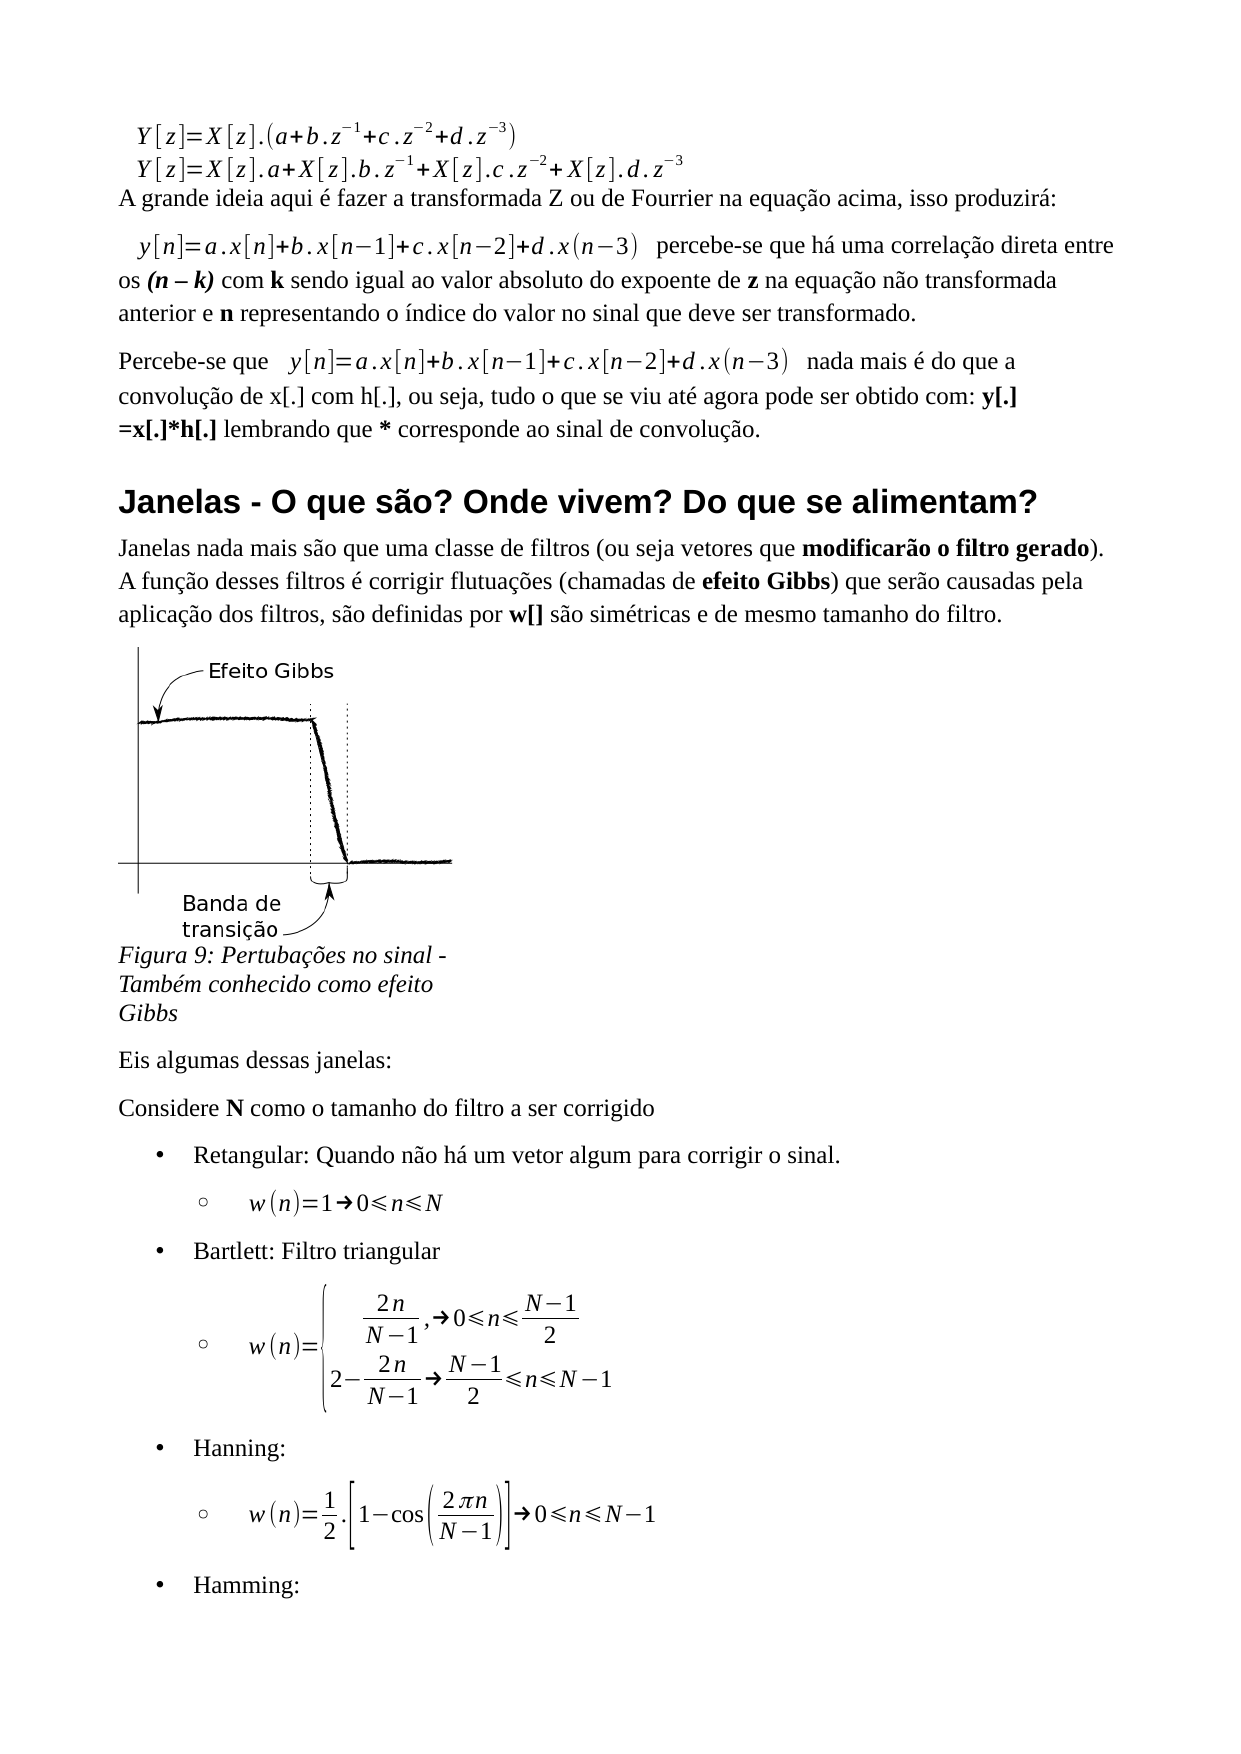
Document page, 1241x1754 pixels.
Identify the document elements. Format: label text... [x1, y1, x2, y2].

text A grande ideia aqui é fazer a transformada Z ou de Fourrier na equação acima, isso produzirá: [118, 183, 1122, 212]
text percebe-se que há uma correlação direta entre os (n – k) com k sendo igual ao valor absoluto do expoente de z na equação não transformada anterior e n representando o índice do valor no sinal que deve ser transformado. [118, 231, 1122, 327]
text Eis algumas dessas janelas: [118, 1045, 1122, 1074]
text Considere N como o tamanho do filtro a ser corrigido [118, 1093, 1122, 1122]
text Janelas nada mais são que uma classe de filtros (ou seja vetores que modificarão o filtro gerado). A função desses filtros é corrigir flutuações (chamadas de efeito Gibbs) que serão causadas pela aplicação dos filtros, são definidas por w[] são simétricas e de mesmo tamanho do filtro. [118, 533, 1122, 628]
list Retangular: Quando não há um vetor algum para corrigir o sinal. [156, 1141, 1122, 1169]
list Hamming: [156, 1570, 1122, 1598]
text Figura 9: Pertubações no sinal - Também conhecido como efeito Gibbs [118, 941, 453, 1027]
list Hanning: [156, 1433, 1122, 1462]
picture [118, 647, 453, 941]
list Bartlett: Filtro triangular [156, 1236, 1122, 1265]
subtitle Janelas - O que são? Onde vivem? Do que se alimentam? [118, 482, 1122, 521]
text Percebe-se quenada mais é do que a convolução de x[.] com h[.], ou seja, tudo o que se viu até agora pode ser obtido com: y[.] =x[.]*h[.] lembrando que * corresponde ao sinal de convolução. [118, 346, 1122, 443]
